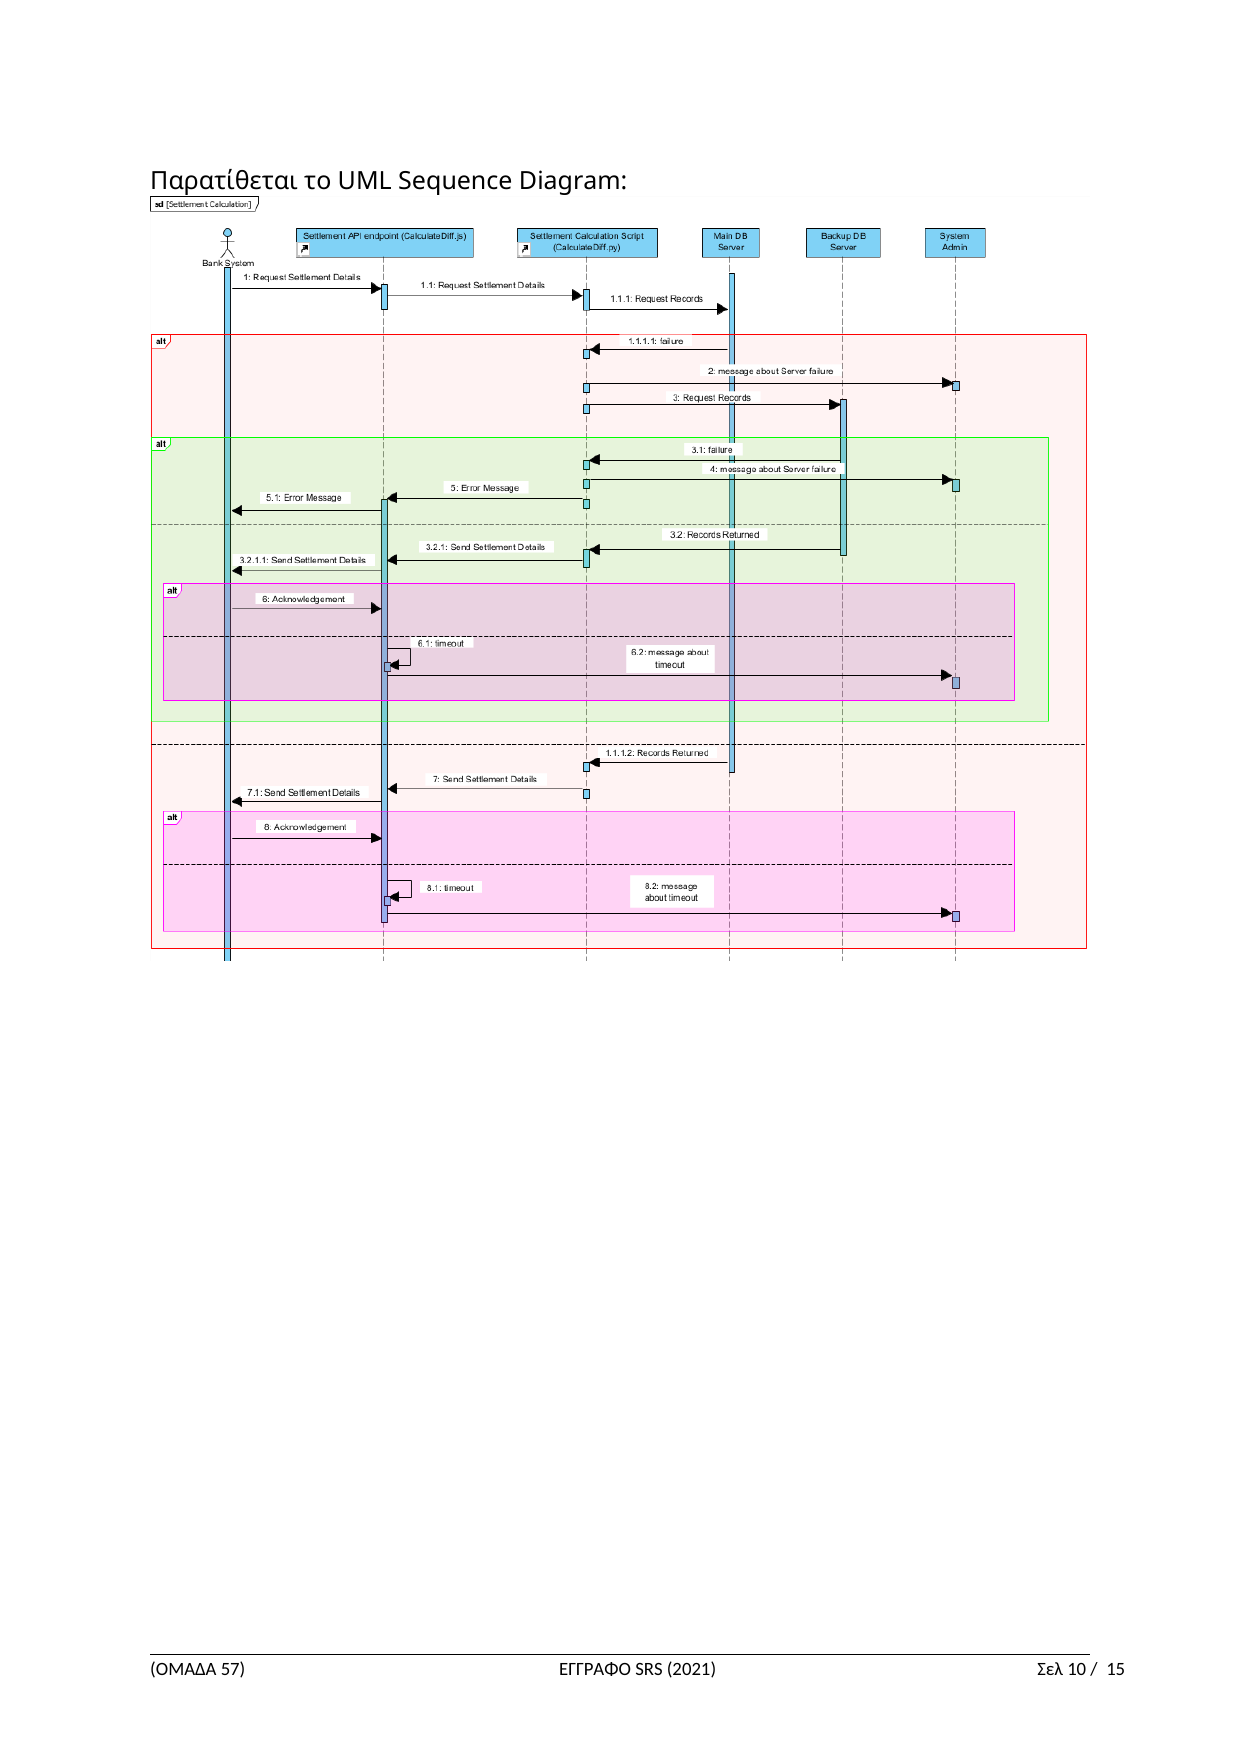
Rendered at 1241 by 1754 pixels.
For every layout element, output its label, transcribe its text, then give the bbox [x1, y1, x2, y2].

picture [150, 196, 1091, 961]
text Παρατίθεται το UML Sequence Diagram: [150, 162, 1090, 196]
